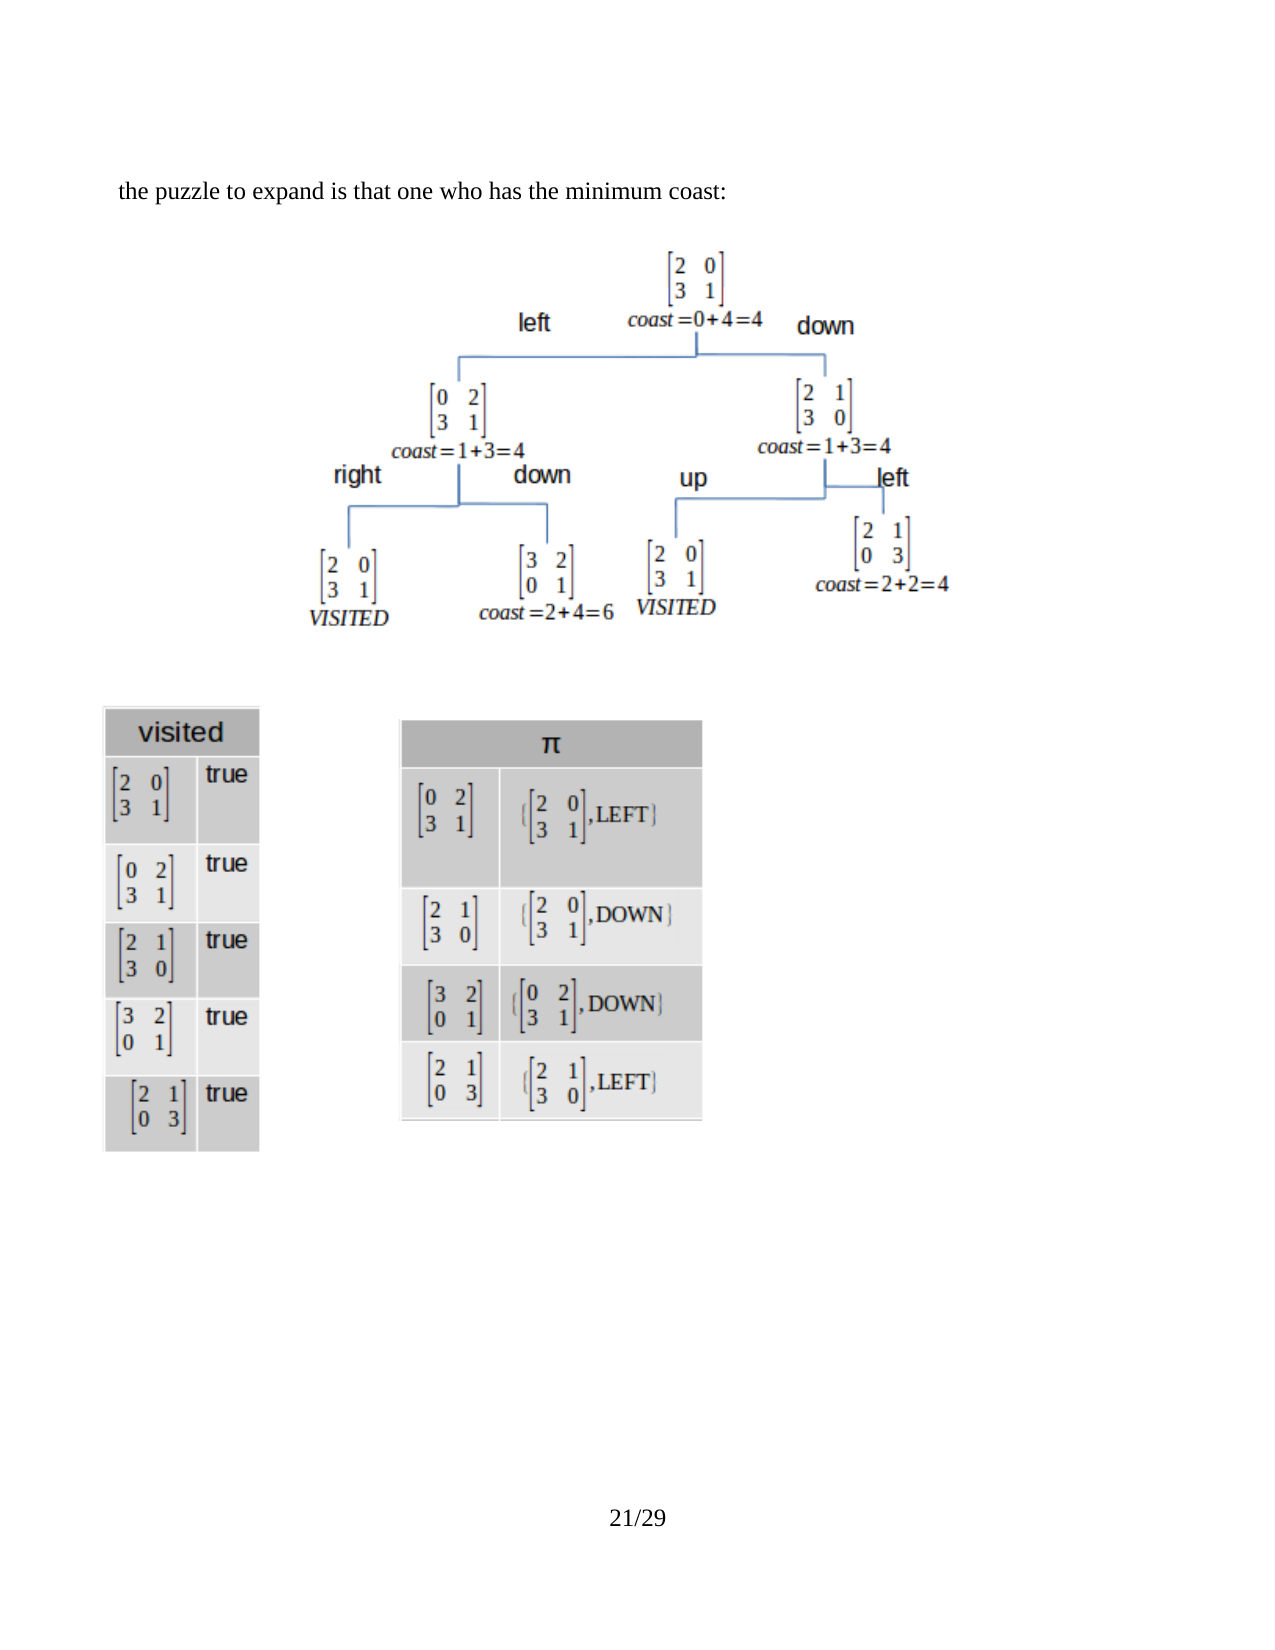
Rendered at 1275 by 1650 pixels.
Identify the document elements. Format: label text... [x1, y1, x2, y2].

text the puzzle to expand is that one who has the minimum coast: [118, 176, 1157, 205]
picture [301, 225, 974, 637]
picture [388, 719, 715, 1121]
picture [90, 703, 269, 1155]
